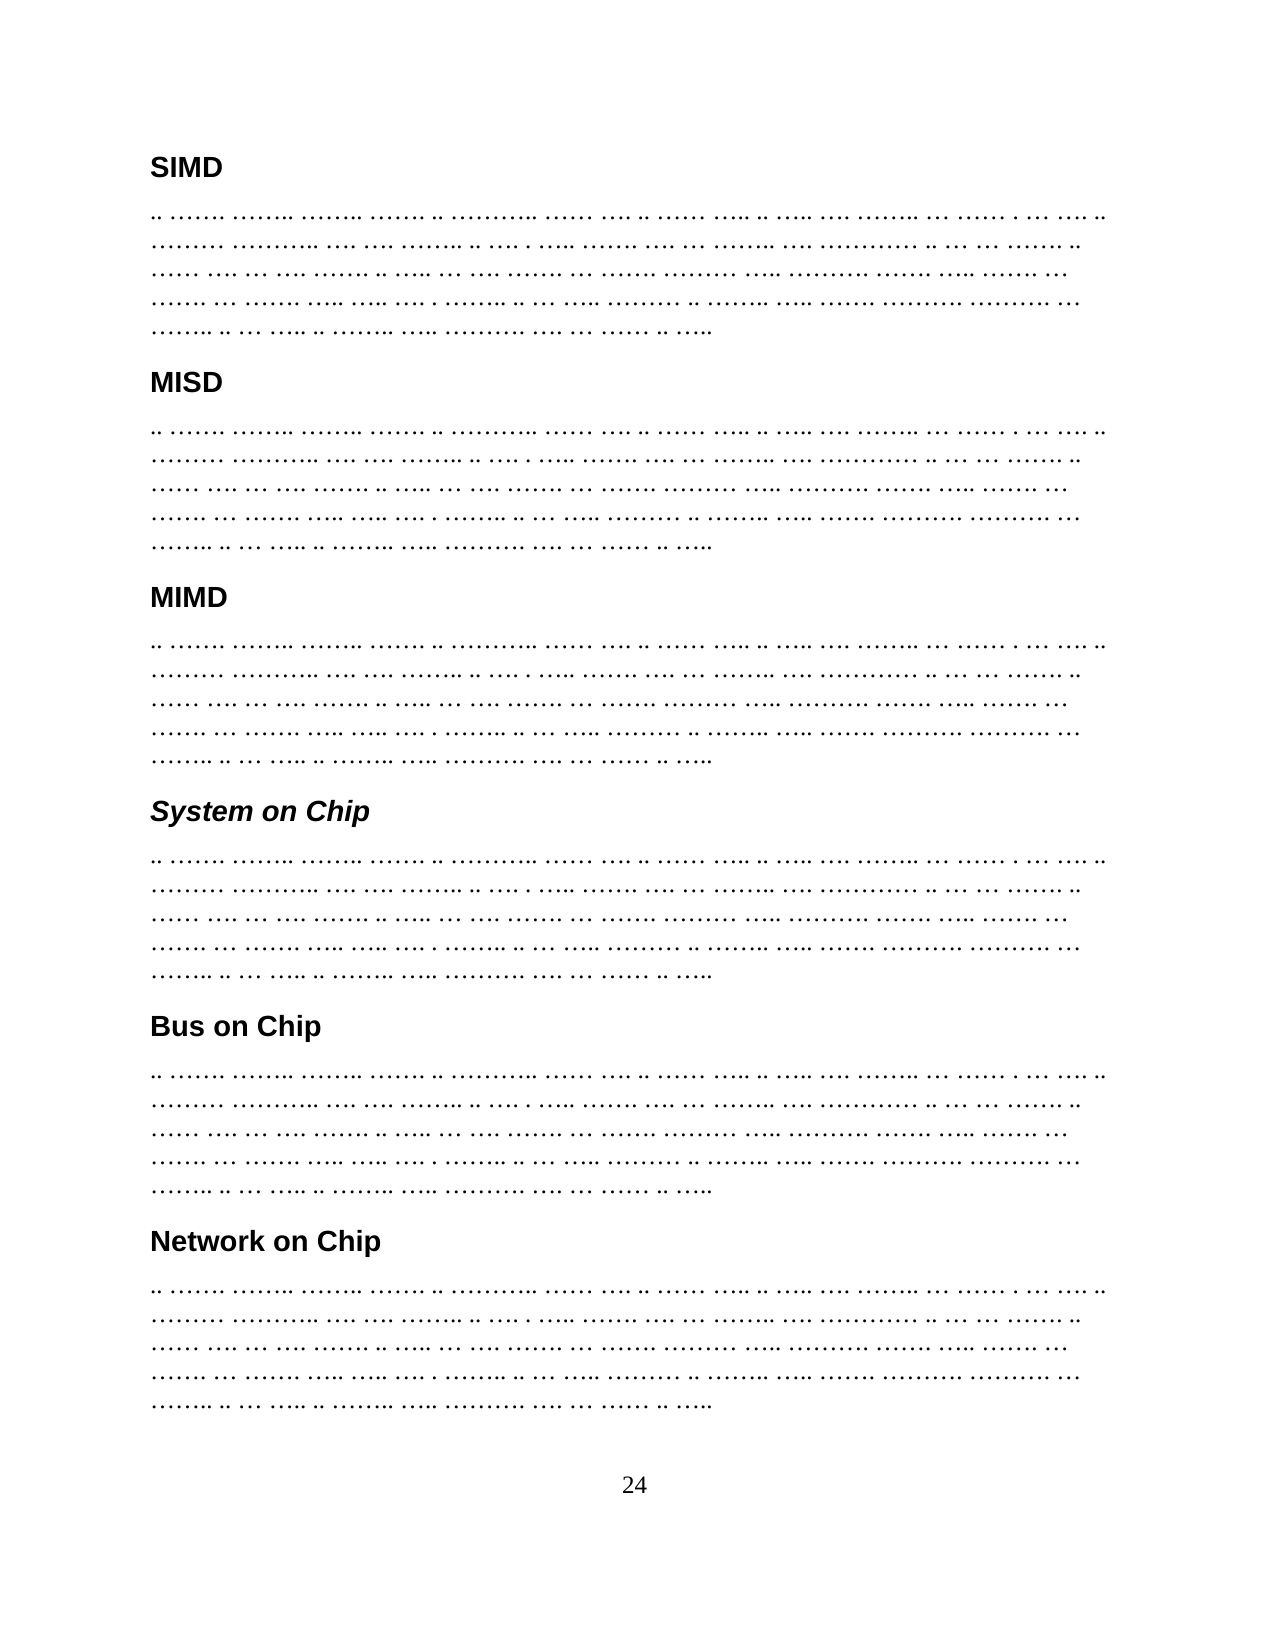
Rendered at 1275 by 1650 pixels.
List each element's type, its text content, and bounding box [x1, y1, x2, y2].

subtitle SIMD [150, 150, 1125, 183]
subtitle Network on Chip [150, 1224, 1125, 1257]
text .. ……. …….. …….. ……. .. ……….. …… …. .. …… ….. .. ….. …. …….. … …… . … …. .. ……… ……….. …. …. …….. .. …. . ….. ……. …. … …….. …. ………… .. … … ……. .. …… …. … …. ……. .. ….. … …. ……. … ……. ……… ….. ………. ……. ….. ……. … ……. … ……. ….. ….. …. . …….. .. … ….. ……… .. …….. ….. ……. ………. ………. … …….. .. … ….. .. …….. ….. ………. …. … …… .. ….. [150, 626, 1125, 769]
subtitle MISD [150, 365, 1125, 398]
text .. ……. …….. …….. ……. .. ……….. …… …. .. …… ….. .. ….. …. …….. … …… . … …. .. ……… ……….. …. …. …….. .. …. . ….. ……. …. … …….. …. ………… .. … … ……. .. …… …. … …. ……. .. ….. … …. ……. … ……. ……… ….. ………. ……. ….. ……. … ……. … ……. ….. ….. …. . …….. .. … ….. ……… .. …….. ….. ……. ………. ………. … …….. .. … ….. .. …….. ….. ………. …. … …… .. ….. [150, 411, 1125, 554]
subtitle System on Chip [150, 794, 1125, 828]
subtitle MIMD [150, 579, 1125, 613]
text .. ……. …….. …….. ……. .. ……….. …… …. .. …… ….. .. ….. …. …….. … …… . … …. .. ……… ……….. …. …. …….. .. …. . ….. ……. …. … …….. …. ………… .. … … ……. .. …… …. … …. ……. .. ….. … …. ……. … ……. ……… ….. ………. ……. ….. ……. … ……. … ……. ….. ….. …. . …….. .. … ….. ……… .. …….. ….. ……. ………. ………. … …….. .. … ….. .. …….. ….. ………. …. … …… .. ….. [150, 1055, 1125, 1199]
subtitle Bus on Chip [150, 1009, 1125, 1043]
text .. ……. …….. …….. ……. .. ……….. …… …. .. …… ….. .. ….. …. …….. … …… . … …. .. ……… ……….. …. …. …….. .. …. . ….. ……. …. … …….. …. ………… .. … … ……. .. …… …. … …. ……. .. ….. … …. ……. … ……. ……… ….. ………. ……. ….. ……. … ……. … ……. ….. ….. …. . …….. .. … ….. ……… .. …….. ….. ……. ………. ………. … …….. .. … ….. .. …….. ….. ………. …. … …… .. ….. [150, 196, 1125, 340]
text .. ……. …….. …….. ……. .. ……….. …… …. .. …… ….. .. ….. …. …….. … …… . … …. .. ……… ……….. …. …. …….. .. …. . ….. ……. …. … …….. …. ………… .. … … ……. .. …… …. … …. ……. .. ….. … …. ……. … ……. ……… ….. ………. ……. ….. ……. … ……. … ……. ….. ….. …. . …….. .. … ….. ……… .. …….. ….. ……. ………. ………. … …….. .. … ….. .. …….. ….. ………. …. … …… .. ….. [150, 840, 1125, 984]
text .. ……. …….. …….. ……. .. ……….. …… …. .. …… ….. .. ….. …. …….. … …… . … …. .. ……… ……….. …. …. …….. .. …. . ….. ……. …. … …….. …. ………… .. … … ……. .. …… …. … …. ……. .. ….. … …. ……. … ……. ……… ….. ………. ……. ….. ……. … ……. … ……. ….. ….. …. . …….. .. … ….. ……… .. …….. ….. ……. ………. ………. … …….. .. … ….. .. …….. ….. ………. …. … …… .. ….. [150, 1270, 1125, 1414]
